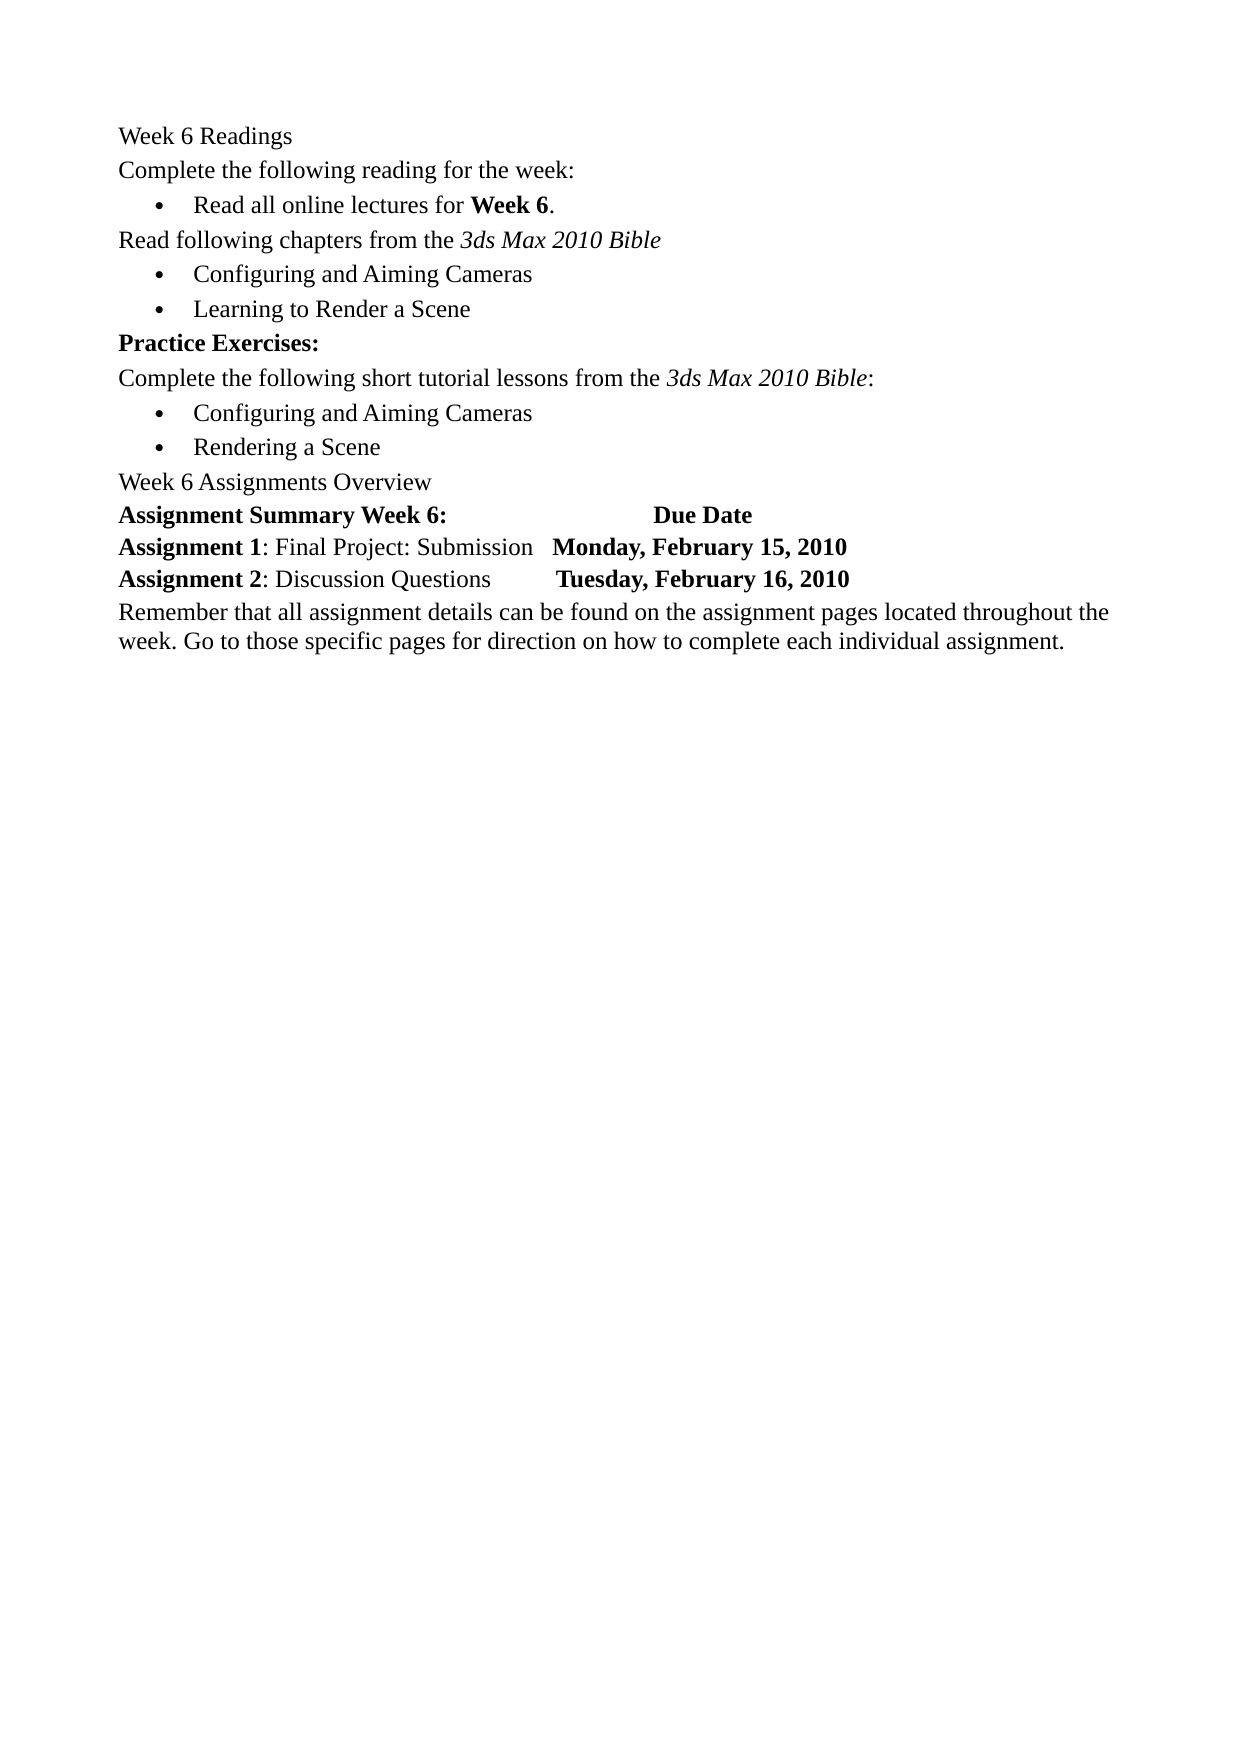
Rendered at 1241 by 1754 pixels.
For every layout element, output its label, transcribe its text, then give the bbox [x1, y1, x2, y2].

table_cell Assignment 1: Final Project: Submission [117, 530, 541, 562]
table_cell Tuesday, February 16, 2010 [541, 562, 865, 594]
text Read following chapters from the 3ds Max 2010 Bible [118, 225, 1122, 253]
text Remember that all assignment details can be found on the assignment pages located throughout the week. Go to those specific pages for direction on how to complete each individual assignment. [118, 597, 1122, 654]
list Learning to Render a Scene [156, 294, 1122, 323]
list Configuring and Aiming Cameras [156, 259, 1122, 288]
table_cell Monday, February 15, 2010 [541, 530, 865, 562]
list Read all online lectures for Week 6. [156, 190, 1122, 219]
text Complete the following reading for the week: [118, 156, 1122, 184]
table_header Due Date [541, 499, 865, 530]
table_header Assignment Summary Week 6: [117, 499, 541, 530]
table_cell Assignment 2: Discussion Questions [117, 562, 541, 594]
text Complete the following short tutorial lessons from the 3ds Max 2010 Bible: [118, 363, 1122, 392]
text Week 6 Readings [118, 121, 1122, 150]
list Configuring and Aiming Cameras [156, 398, 1122, 426]
text Week 6 Assignments Overview [118, 467, 1122, 496]
list Rendering a Scene [156, 432, 1122, 461]
text Practice Exercises: [118, 328, 1122, 357]
